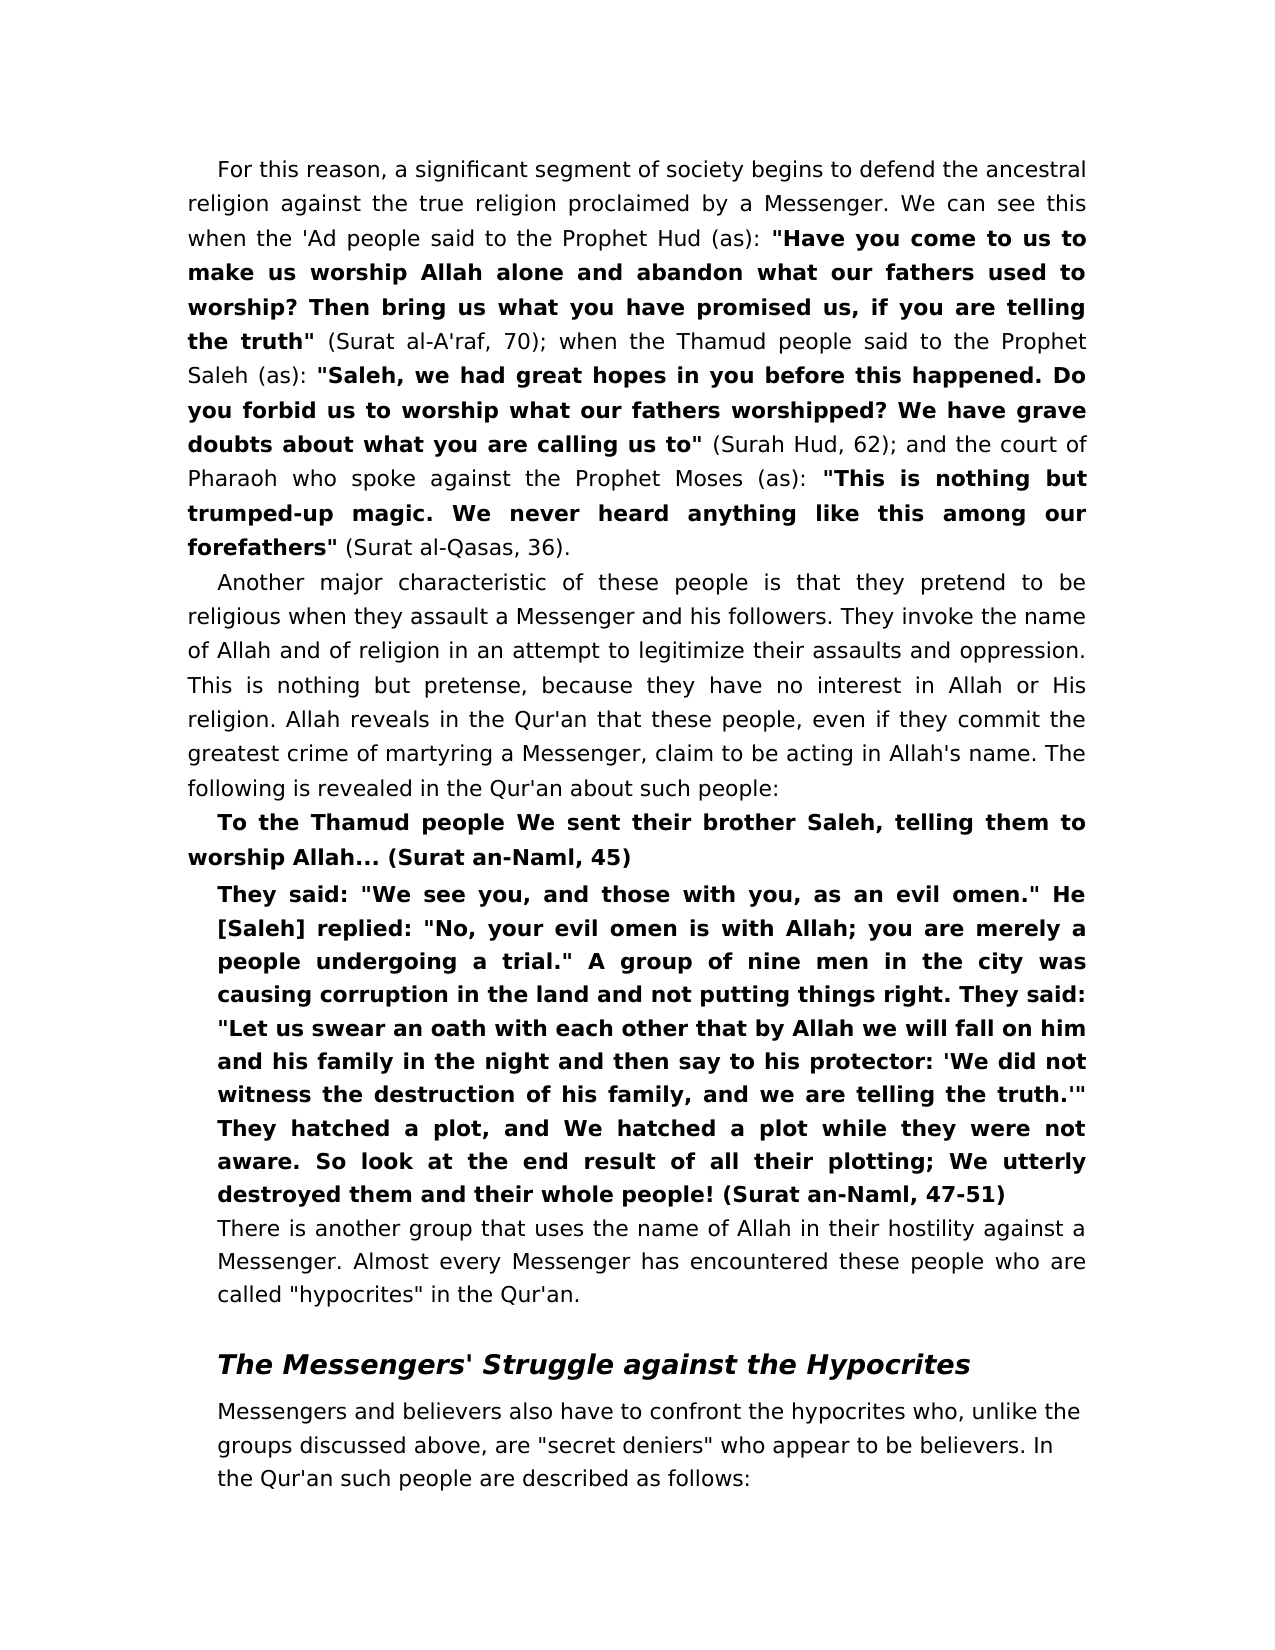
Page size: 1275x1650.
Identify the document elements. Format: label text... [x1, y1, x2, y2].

text They said: "We see you, and those with you, as an evil omen." He [Saleh] replied: "No, your evil omen is with Allah; you are merely a people undergoing a trial." A group of nine men in the city was causing corruption in the land and not putting things right. They said: "Let us swear an oath with each other that by Allah we will fall on him and his family in the night and then say to his protector: 'We did not witness the destruction of his family, and we are telling the truth.'" They hatched a plot, and We hatched a plot while they were not aware. So look at the end result of all their plotting; We utterly destroyed them and their whole people! (Surat an-Naml, 47-51) [217, 876, 1087, 1209]
text To the Thamud people We sent their brother Saleh, telling them to worship Allah... (Surat an-Naml, 45) [187, 803, 1087, 872]
text The Messengers' Struggle against the Hypocrites [217, 1348, 1087, 1381]
text For this reason, a significant segment of society begins to defend the ancestral religion against the true religion proclaimed by a Messenger. We can see this when the 'Ad people said to the Prophet Hud (as): "Have you come to us to make us worship Allah alone and abandon what our fathers used to worship? Then bring us what you have promised us, if you are telling the truth" (Surat al-A'raf, 70); when the Thamud people said to the Prophet Saleh (as): "Saleh, we had great hopes in you before this happened. Do you forbid us to worship what our fathers worshipped? We have grave doubts about what you are calling us to" (Surah Hud, 62); and the court of Pharaoh who spoke against the Prophet Moses (as): "This is nothing but trumped-up magic. We never heard anything like this among our forefathers" (Surat al-Qasas, 36). [187, 150, 1087, 562]
text Messengers and believers also have to confront the hypocrites who, unlike the groups discussed above, are "secret deniers" who appear to be believers. In the Qur'an such people are described as follows: [217, 1393, 1087, 1493]
text There is another group that uses the name of Allah in their hostility against a Messenger. Almost every Messenger has encountered these people who are called "hypocrites" in the Qur'an. [217, 1209, 1087, 1309]
text Another major characteristic of these people is that they pretend to be religious when they assault a Messenger and his followers. They invoke the name of Allah and of religion in an attempt to legitimize their assaults and oppression. This is nothing but pretense, because they have no interest in Allah or His religion. Allah reveals in the Qur'an that these people, even if they commit the greatest crime of martyring a Messenger, claim to be acting in Allah's name. The following is revealed in the Qur'an about such people: [187, 562, 1087, 803]
